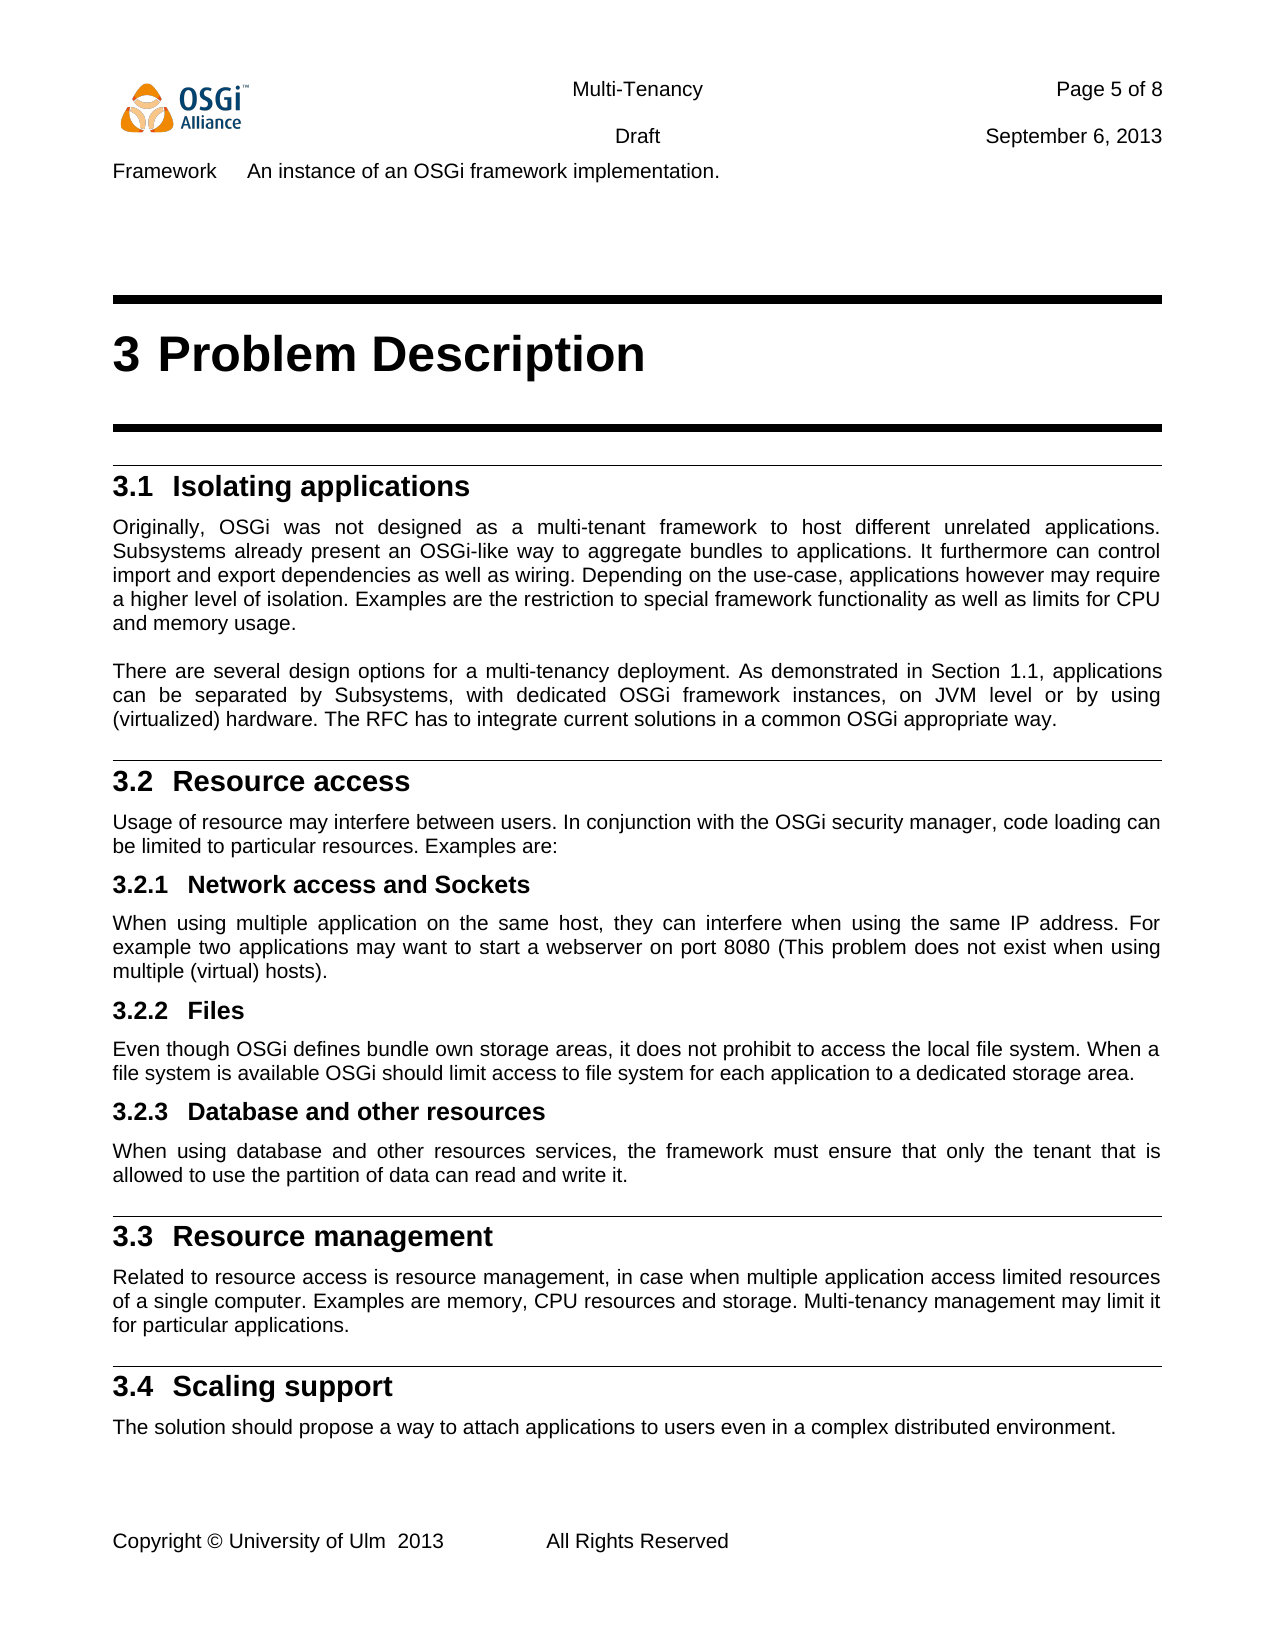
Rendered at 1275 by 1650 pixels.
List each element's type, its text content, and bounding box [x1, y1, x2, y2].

text There are several design options for a multi-tenancy deployment. As demonstrated in Section 1.1, applications can be separated by Subsystems, with dedicated OSGi framework instances, on JVM level or by using (virtualized) hardware. The RFC has to integrate current solutions in a common OSGi appropriate way. [112, 659, 1162, 731]
subtitle Resource management [112, 1217, 1162, 1252]
subtitle Database and other resources [112, 1097, 1162, 1126]
text Originally, OSGi was not designed as a multi-tenant framework to host different unrelated applications. Subsystems already present an OSGi-like way to aggregate bundles to applications. It furthermore can control import and export dependencies as well as wiring. Depending on the use-case, applications however may require a higher level of isolation. Examples are the restriction to special framework functionality as well as limits for CPU and memory usage. [112, 514, 1162, 634]
subtitle Isolating applications [112, 466, 1162, 502]
picture [113, 76, 257, 140]
subtitle Problem Description [112, 296, 1162, 432]
text Framework An instance of an OSGi framework implementation. [112, 159, 1162, 183]
text Even though OSGi defines bundle own storage areas, it does not prohibit to access the local file system. When a file system is available OSGi should limit access to file system for each application to a dedicated storage area. [112, 1037, 1162, 1085]
subtitle Resource access [112, 761, 1162, 797]
text When using database and other resources services, the framework must ensure that only the tenant that is allowed to use the partition of data can read and write it. [112, 1138, 1162, 1186]
text Usage of resource may interfere between users. In conjunction with the OSGi security manager, code loading can be limited to particular resources. Examples are: [112, 809, 1162, 857]
subtitle Network access and Sockets [112, 870, 1162, 899]
subtitle Scaling support [112, 1367, 1162, 1402]
text The solution should propose a way to attach applications to users even in a complex distributed environment. [112, 1415, 1162, 1439]
subtitle Files [112, 996, 1162, 1024]
text When using multiple application on the same host, they can interfere when using the same IP address. For example two applications may want to start a webserver on port 8080 (This problem does not exist when using multiple (virtual) hosts). [112, 911, 1162, 983]
text Related to resource access is resource management, in case when multiple application access limited resources of a single computer. Examples are memory, CPU resources and storage. Multi-tenancy management may limit it for particular applications. [112, 1265, 1162, 1337]
